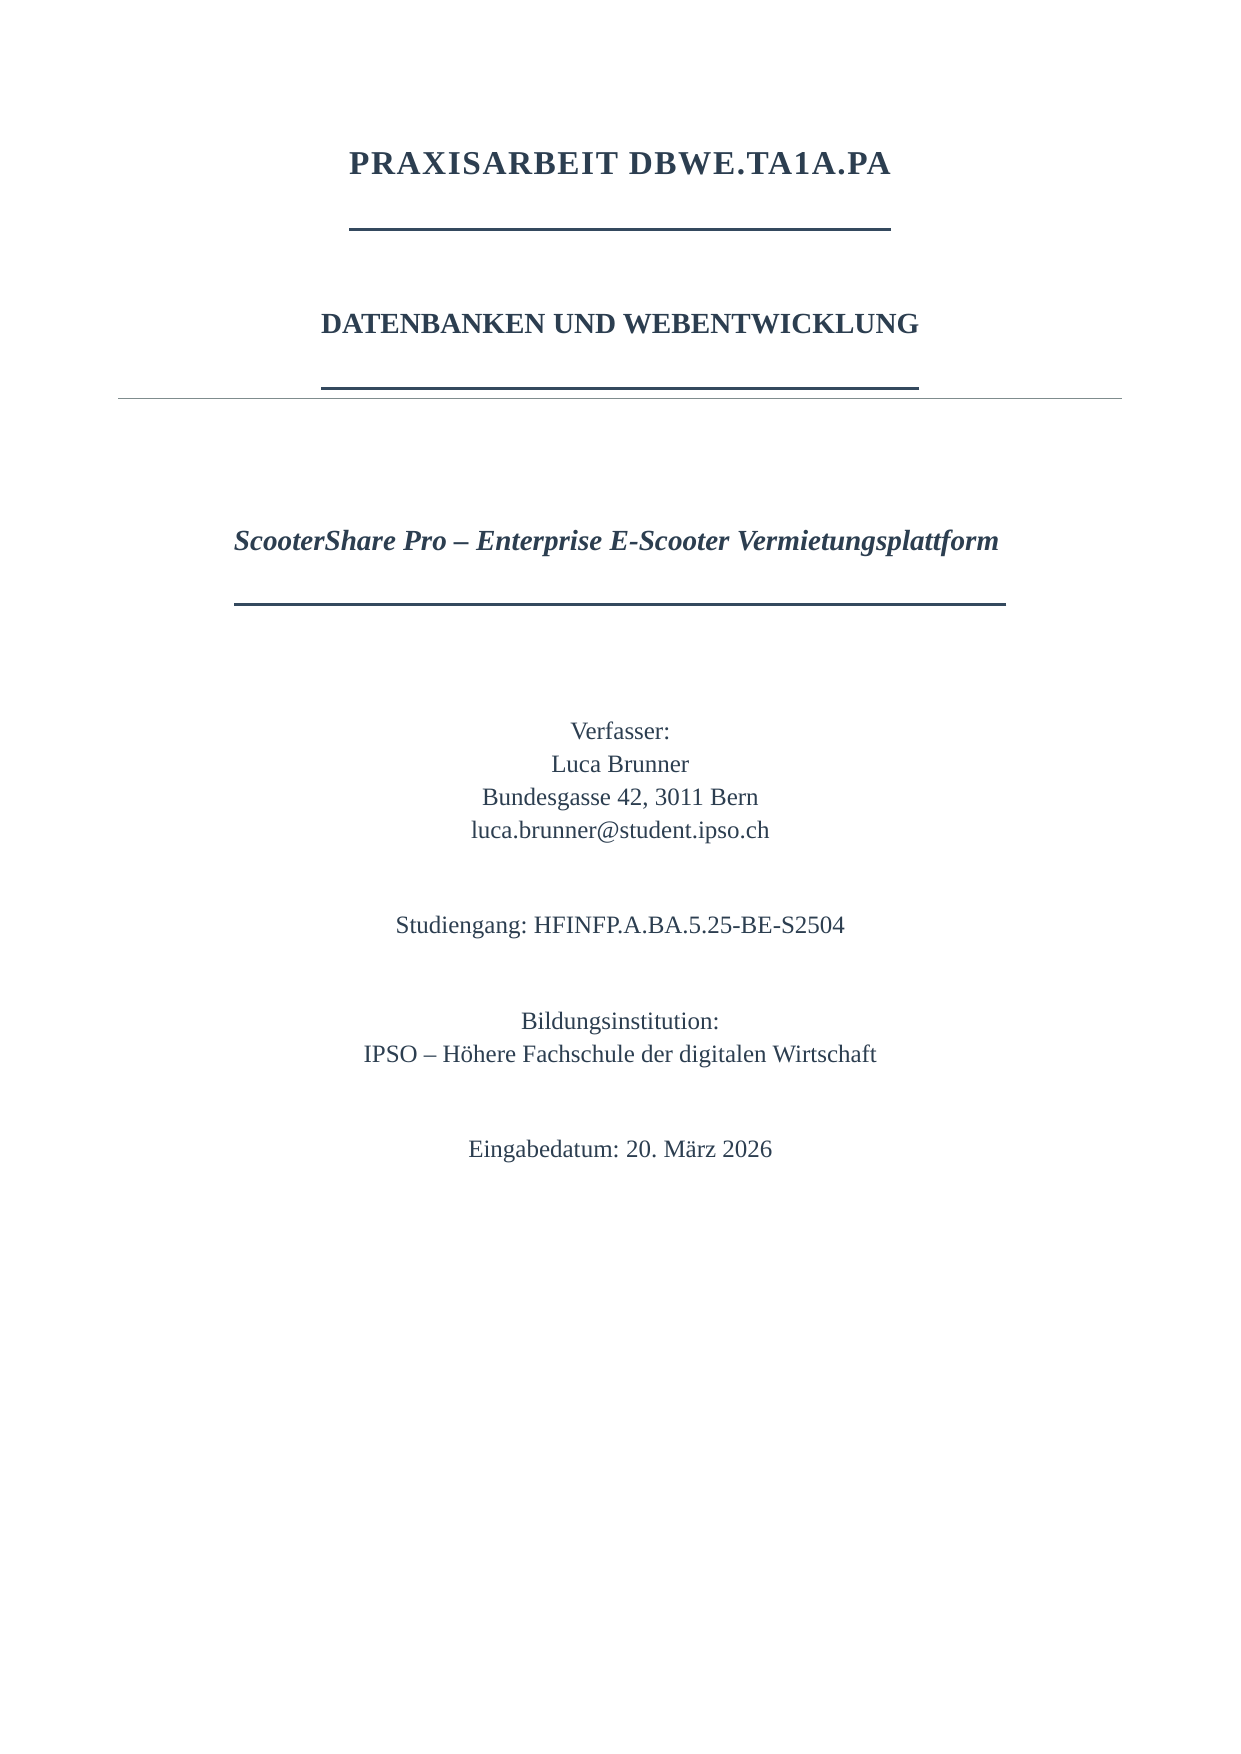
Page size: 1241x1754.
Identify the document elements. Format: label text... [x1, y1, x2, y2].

text Eingabedatum: 20. März 2026 [118, 1134, 1122, 1163]
subtitle Praxisarbeit DBWE.TA1A.PA [118, 143, 1122, 231]
text Studiengang: HFINFP.A.BA.5.25-BE-S2504 [118, 910, 1122, 939]
text Verfasser: Luca Brunner Bundesgasse 42, 3011 Bern luca.brunner@student.ipso.ch [118, 716, 1122, 844]
text Bildungsinstitution: IPSO – Höhere Fachschule der digitalen Wirtschaft [118, 1006, 1122, 1068]
subtitle ScooterShare Pro – Enterprise E-Scooter Vermietungsplattform [118, 523, 1122, 606]
subtitle Datenbanken und Webentwicklung [118, 306, 1122, 398]
